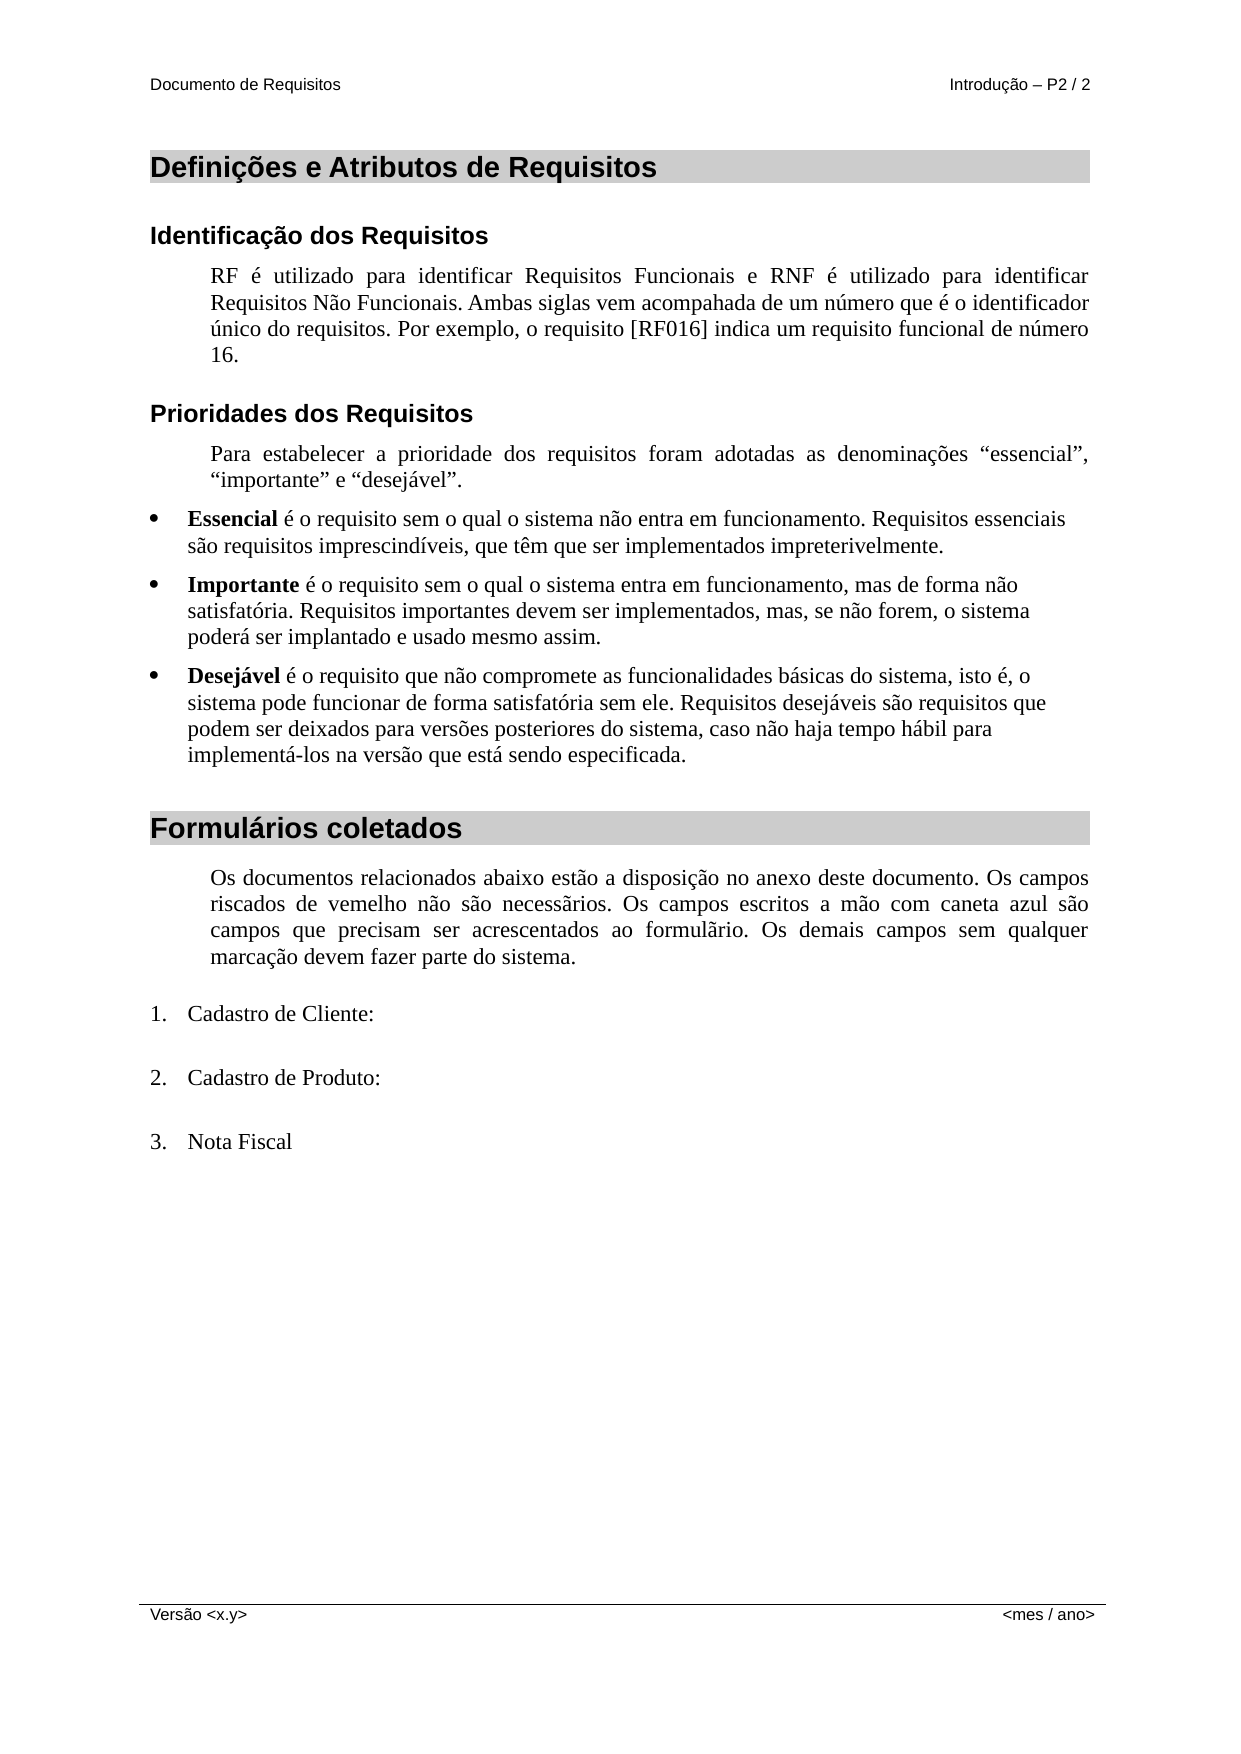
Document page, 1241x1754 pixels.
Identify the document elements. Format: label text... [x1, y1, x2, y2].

text Os documentos relacionados abaixo estão a disposição no anexo deste documento. Os campos riscados de vemelho não são necessãrios. Os campos escritos a mão com caneta azul são campos que precisam ser acrescentados ao formulãrio. Os demais campos sem qualquer marcação devem fazer parte do sistema. [210, 864, 1090, 969]
list Cadastro de Produto: [150, 1064, 1090, 1091]
text RF é utilizado para identificar Requisitos Funcionais e RNF é utilizado para identificar Requisitos Não Funcionais. Ambas siglas vem acompahada de um número que é o identificador único do requisitos. Por exemplo, o requisito [RF016] indica um requisito funcional de número 16. [210, 262, 1090, 368]
list Nota Fiscal [150, 1128, 1090, 1154]
subtitle Identificação dos Requisitos [150, 221, 1090, 250]
subtitle Prioridades dos Requisitos [150, 399, 1090, 428]
text Para estabelecer a prioridade dos requisitos foram adotadas as denominações “essencial”, “importante” e “desejável”. [210, 440, 1090, 493]
list Cadastro de Cliente: [150, 1000, 1090, 1027]
list Desejável é o requisito que não compromete as funcionalidades básicas do sistema, isto é, o sistema pode funcionar de forma satisfatória sem ele. Requisitos desejáveis são requisitos que podem ser deixados para versões posteriores do sistema, caso não haja tempo hábil para implementá-los na versão que está sendo especificada. [150, 662, 1090, 768]
subtitle Formulários coletados [150, 811, 1090, 845]
subtitle Definições e Atributos de Requisitos [150, 150, 1090, 183]
list Essencial é o requisito sem o qual o sistema não entra em funcionamento. Requisitos essenciais são requisitos imprescindíveis, que têm que ser implementados impreterivelmente. [150, 505, 1090, 558]
list Importante é o requisito sem o qual o sistema entra em funcionamento, mas de forma não satisfatória. Requisitos importantes devem ser implementados, mas, se não forem, o sistema poderá ser implantado e usado mesmo assim. [150, 571, 1090, 650]
